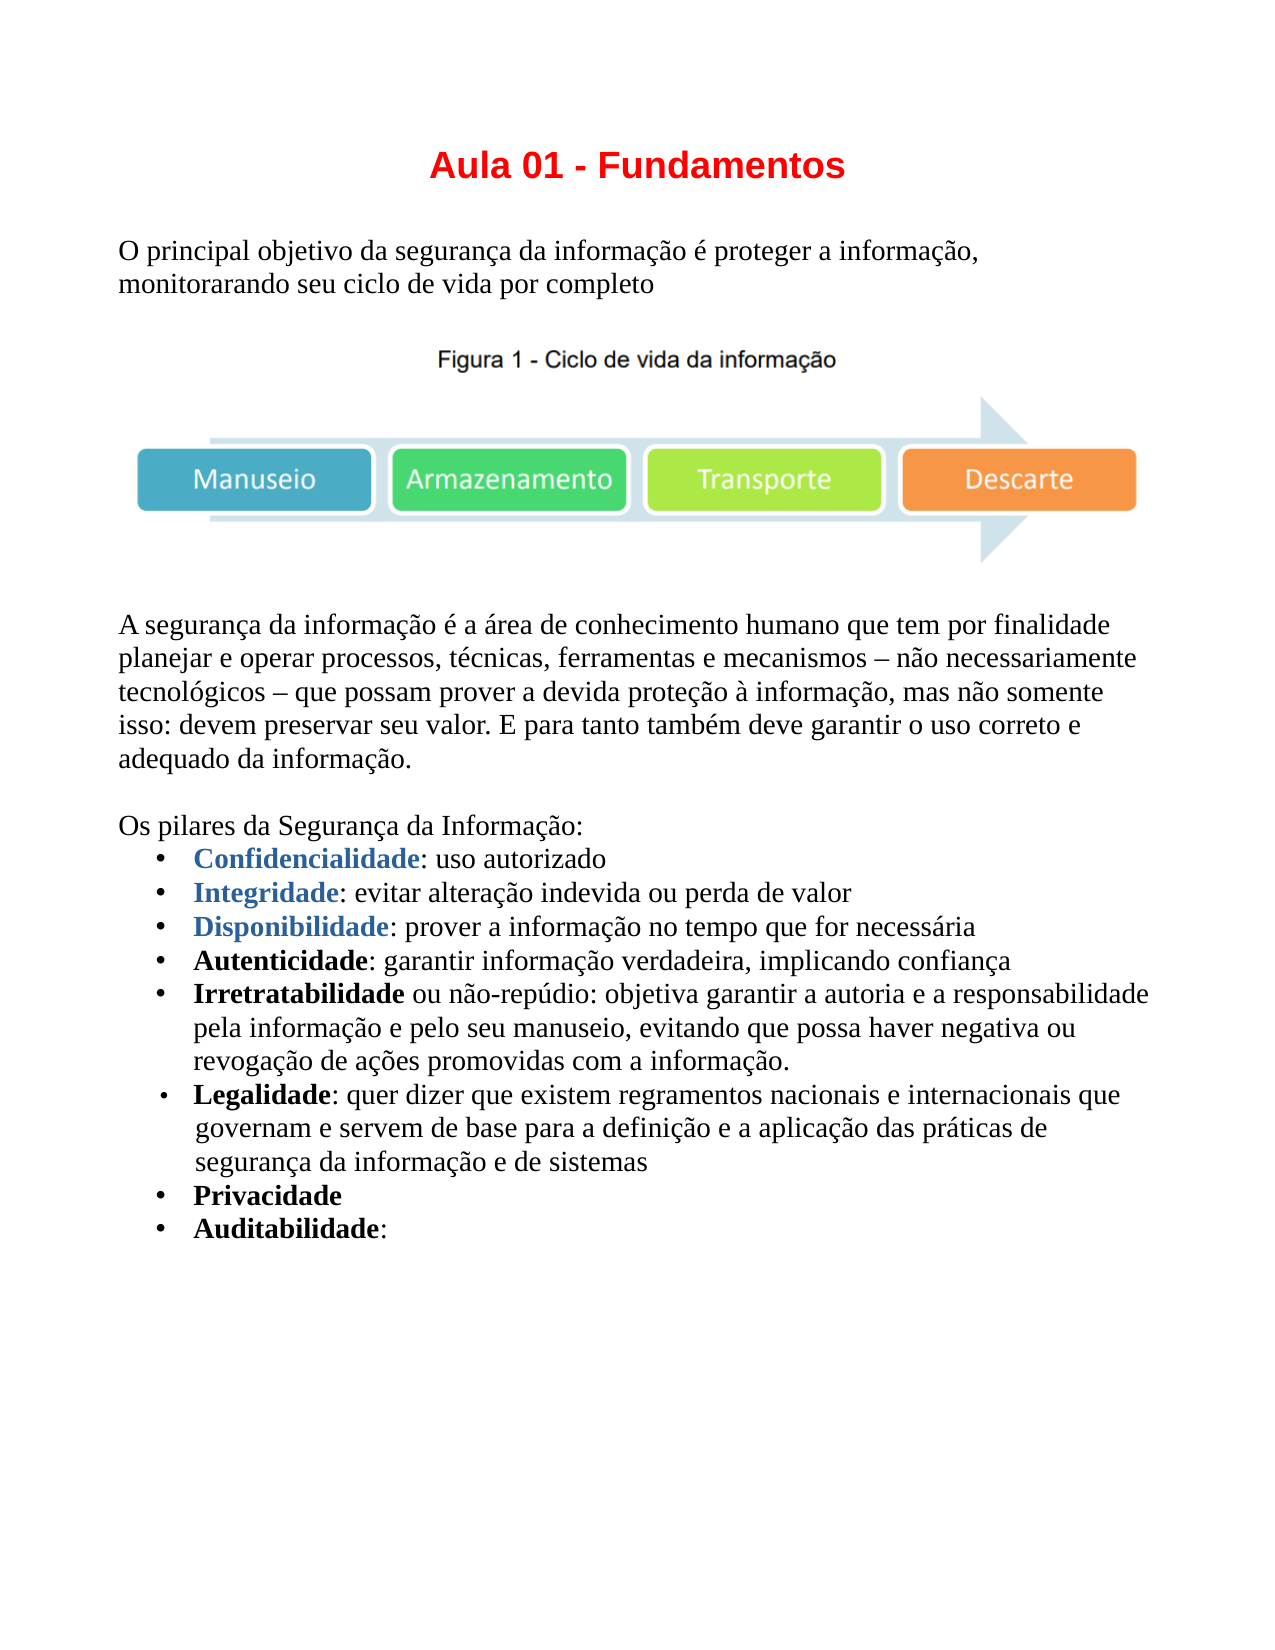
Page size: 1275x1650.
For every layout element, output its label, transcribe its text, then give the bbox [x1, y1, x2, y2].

list Privacidade [156, 1178, 1157, 1211]
list Auditabilidade: [156, 1211, 1157, 1245]
text A segurança da informação é a área de conhecimento humano que tem por finalidade planejar e operar processos, técnicas, ferramentas e mecanismos – não necessariamente tecnológicos – que possam prover a devida proteção à informação, mas não somente isso: devem preservar seu valor. E para tanto também deve garantir o uso correto e adequado da informação. [118, 607, 1157, 774]
list Autenticidade: garantir informação verdadeira, implicando confiança [156, 943, 1157, 976]
picture [118, 333, 1157, 574]
list Confidencialidade: uso autorizado [156, 842, 1157, 875]
subtitle Aula 01 - Fundamentos [118, 143, 1157, 187]
text Os pilares da Segurança da Informação: [118, 808, 1157, 842]
list Integridade: evitar alteração indevida ou perda de valor [156, 875, 1157, 909]
list Legalidade: quer dizer que existem regramentos nacionais e internacionais que governam e servem de base para a definição e a aplicação das práticas de segurança da informação e de sistemas [159, 1077, 1157, 1178]
list Irretratabilidade ou não-repúdio: objetiva garantir a autoria e a responsabilidade pela informação e pelo seu manuseio, evitando que possa haver negativa ou revogação de ações promovidas com a informação. [156, 976, 1157, 1077]
text O principal objetivo da segurança da informação é proteger a informação, monitorarando seu ciclo de vida por completo [118, 233, 1157, 300]
list Disponibilidade: prover a informação no tempo que for necessária [156, 909, 1157, 943]
